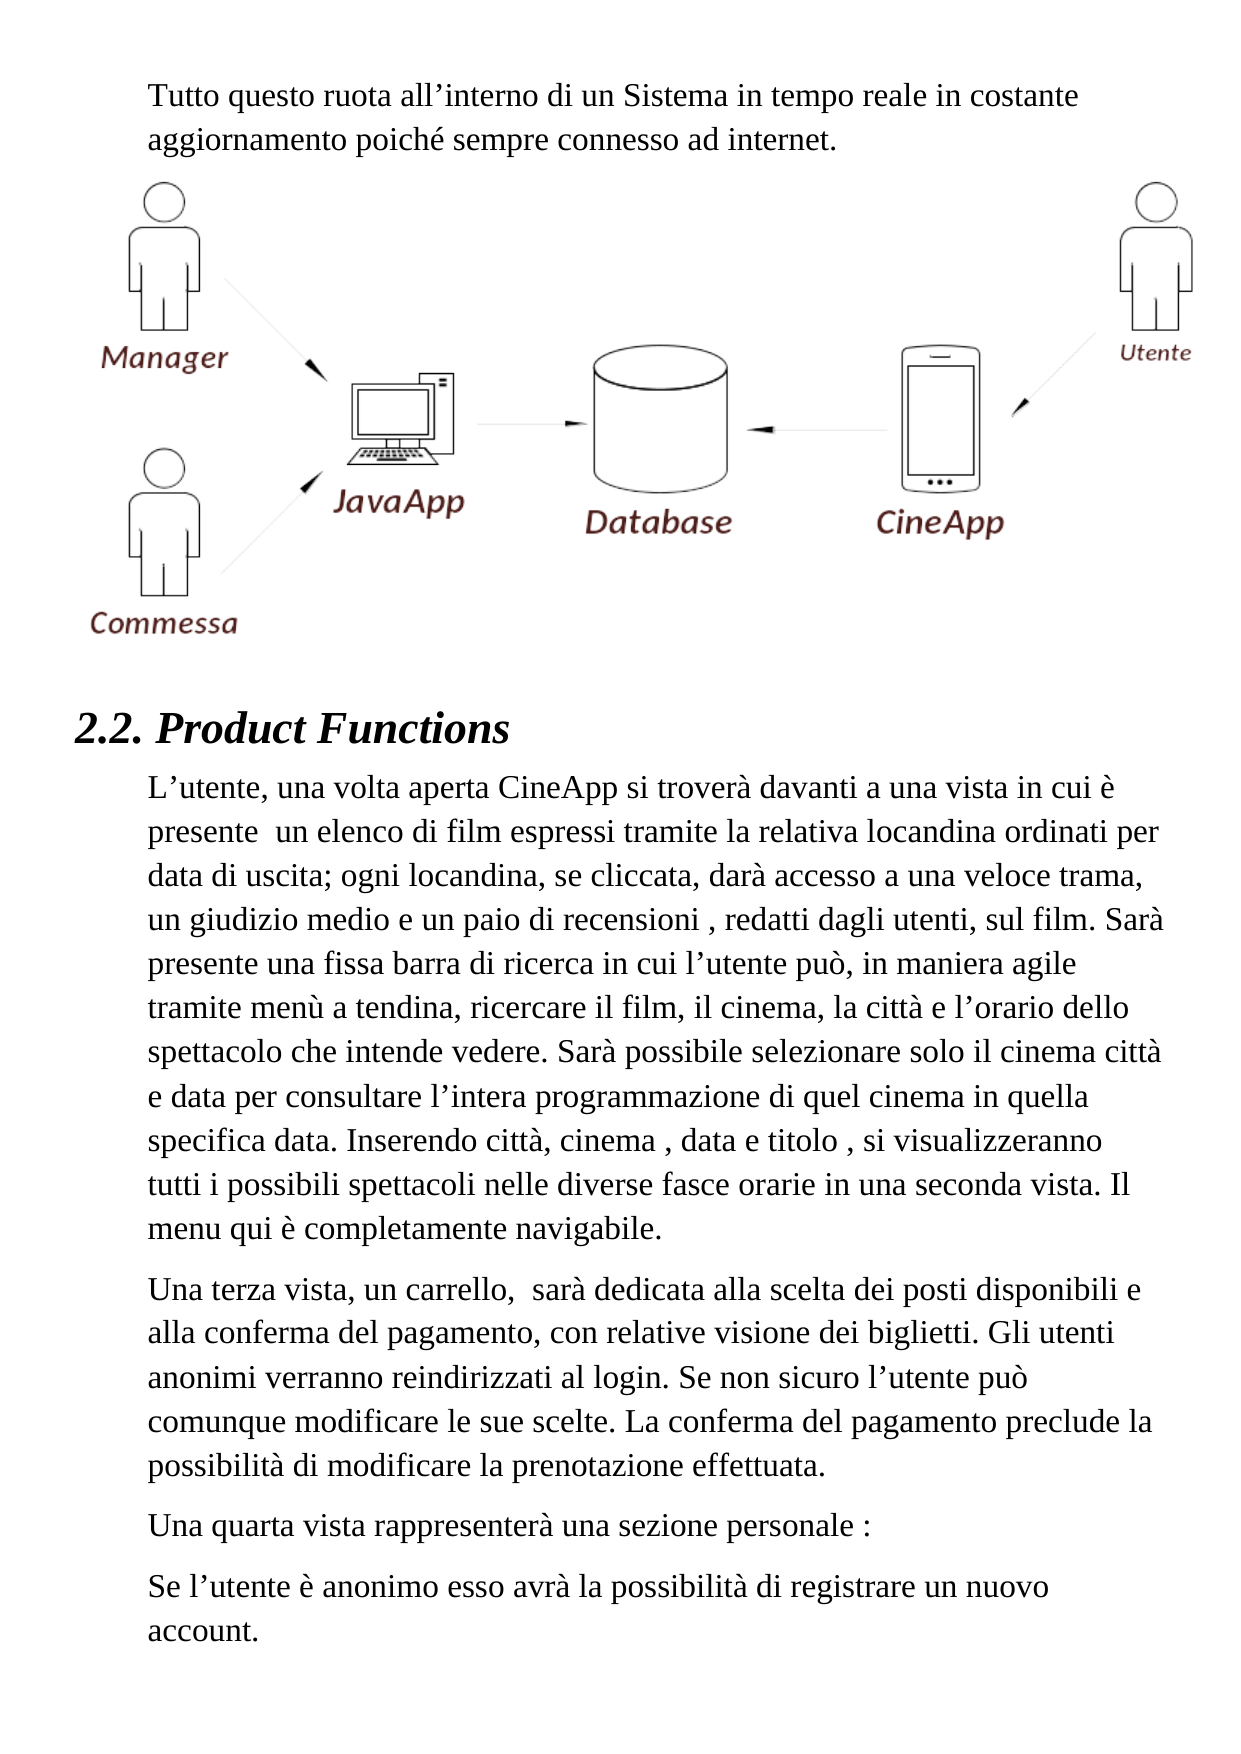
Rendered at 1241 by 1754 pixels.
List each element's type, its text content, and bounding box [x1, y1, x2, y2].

subtitle 2.2. Product Functions [75, 701, 1165, 753]
text L’utente, una volta aperta CineApp si troverà davanti a una vista in cui è presente un elenco di film espressi tramite la relativa locandina ordinati per data di uscita; ogni locandina, se cliccata, darà accesso a una veloce trama, un giudizio medio e un paio di recensioni , redatti dagli utenti, sul film. Sarà presente una fissa barra di ricerca in cui l’utente può, in maniera agile tramite menù a tendina, ricercare il film, il cinema, la città e l’orario dello spettacolo che intende vedere. Sarà possibile selezionare solo il cinema città e data per consultare l’intera programmazione di quel cinema in quella specifica data. Inserendo città, cinema , data e titolo , si visualizzeranno tutti i possibili spettacoli nelle diverse fasce orarie in una seconda vista. Il menu qui è completamente navigabile. [147, 767, 1165, 1246]
text Una quarta vista rappresenterà una sezione personale : [147, 1506, 1165, 1544]
text Tutto questo ruota all’interno di un Sistema in tempo reale in costante aggiornamento poiché sempre connesso ad internet. [147, 75, 1165, 157]
text Una terza vista, un carrello, sarà dedicata alla scelta dei posti disponibili e alla conferma del pagamento, con relative visione dei biglietti. Gli utenti anonimi verranno reindirizzati al login. Se non sicuro l’utente può comunque modificare le sue scelte. La conferma del pagamento preclude la possibilità di modificare la prenotazione effettuata. [147, 1269, 1165, 1483]
text Se l’utente è anonimo esso avrà la possibilità di registrare un nuovo account. [147, 1566, 1165, 1649]
